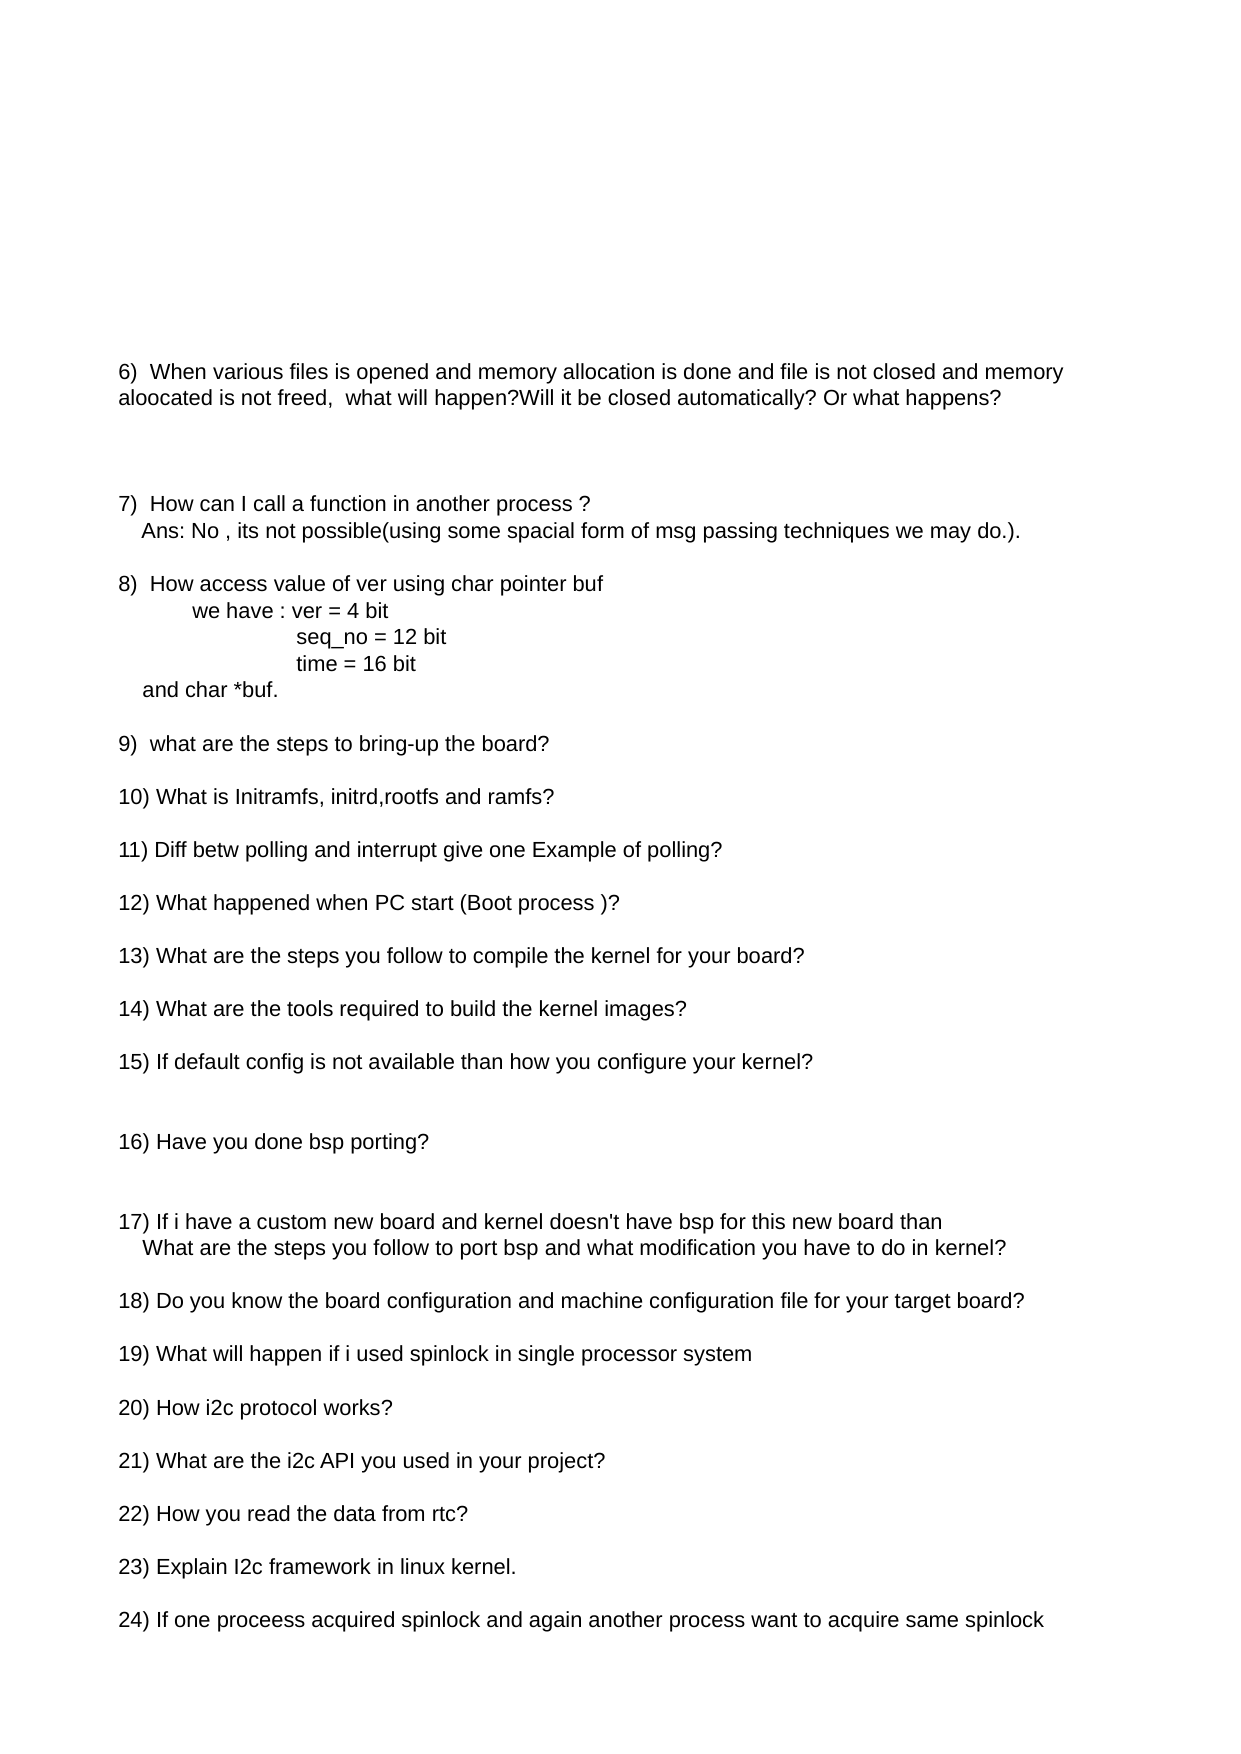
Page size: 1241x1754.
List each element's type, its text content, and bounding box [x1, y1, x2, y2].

text seq_no = 12 bit [118, 623, 1122, 649]
text 23) Explain I2c framework in linux kernel. [118, 1552, 1122, 1579]
text 18) Do you know the board configuration and machine configuration file for your target board? [118, 1287, 1122, 1313]
text 14) What are the tools required to build the kernel images? [118, 995, 1122, 1021]
text 21) What are the i2c API you used in your project? [118, 1446, 1122, 1473]
text 24) If one proceess acquired spinlock and again another process want to acquire same spinlock [118, 1606, 1122, 1632]
text 16) Have you done bsp porting? [118, 1127, 1122, 1154]
text 12) What happened when PC start (Boot process )? [118, 888, 1122, 915]
text 8) How access value of ver using char pointer buf [118, 570, 1122, 596]
text 22) How you read the data from rtc? [118, 1499, 1122, 1526]
text 13) What are the steps you follow to compile the kernel for your board? [118, 942, 1122, 968]
text 15) If default config is not available than how you configure your kernel? [118, 1048, 1122, 1074]
text 6) When various files is opened and memory allocation is done and file is not closed and memory aloocated is not freed, what will happen?Will it be closed automatically? Or what happens? [118, 357, 1122, 410]
text and char *buf. [118, 676, 1122, 702]
text we have : ver = 4 bit [118, 596, 1122, 623]
text 19) What will happen if i used spinlock in single processor system [118, 1340, 1122, 1367]
text 20) How i2c protocol works? [118, 1393, 1122, 1420]
text What are the steps you follow to port bsp and what modification you have to do in kernel? [118, 1234, 1122, 1260]
text Ans: No , its not possible(using some spacial form of msg passing techniques we may do.). [118, 517, 1122, 543]
text 9) what are the steps to bring-up the board? [118, 729, 1122, 756]
text 11) Diff betw polling and interrupt give one Example of polling? [118, 835, 1122, 862]
text 17) If i have a custom new board and kernel doesn't have bsp for this new board than [118, 1207, 1122, 1234]
text 10) What is Initramfs, initrd,rootfs and ramfs? [118, 782, 1122, 809]
text time = 16 bit [118, 649, 1122, 676]
text 7) How can I call a function in another process ? [118, 490, 1122, 517]
